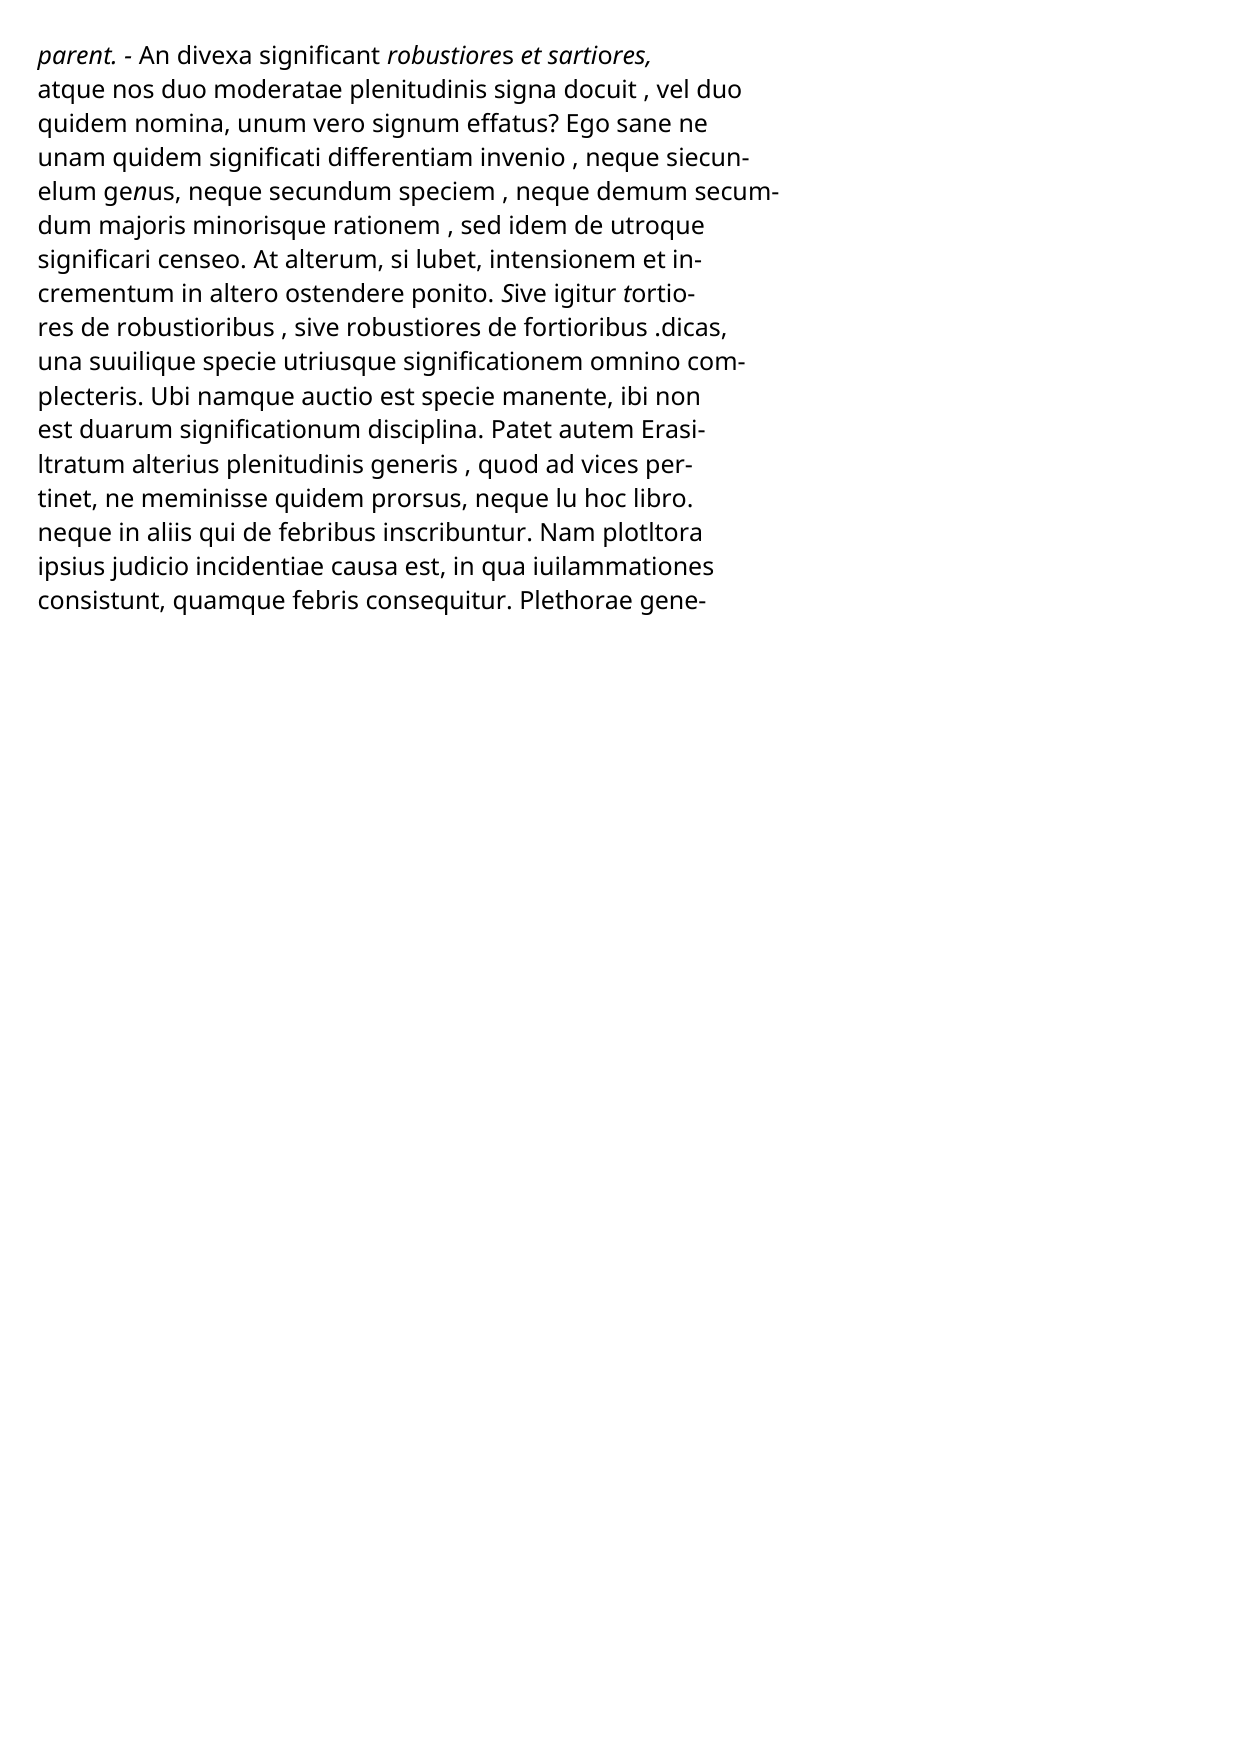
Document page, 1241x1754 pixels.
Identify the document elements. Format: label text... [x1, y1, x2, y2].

text parent. - An divexa significant robustiores et sartiores, atque nos duo moderatae plenitudinis signa docuit , vel duo quidem nomina, unum vero signum effatus? Ego sane ne unam quidem significati differentiam invenio , neque siecun- elum genus, neque secundum speciem , neque demum secum- dum majoris minorisque rationem , sed idem de utroque significari censeo. At alterum, si lubet, intensionem et in- crementum in altero ostendere ponito. Sive igitur tortio- res de robustioribus , sive robustiores de fortioribus .dicas, una suuilique specie utriusque significationem omnino com- plecteris. Ubi namque auctio est specie manente, ibi non est duarum significationum disciplina. Patet autem Erasi- ltratum alterius plenitudinis generis , quod ad vices per- tinet, ne meminisse quidem prorsus, neque lu hoc libro. neque in aliis qui de febribus inscribuntur. Nam plotltora ipsius judicio incidentiae causa est, in qua iuilammationes consistunt, quamque febris consequitur. Plethorae gene- [37, 37, 1203, 617]
